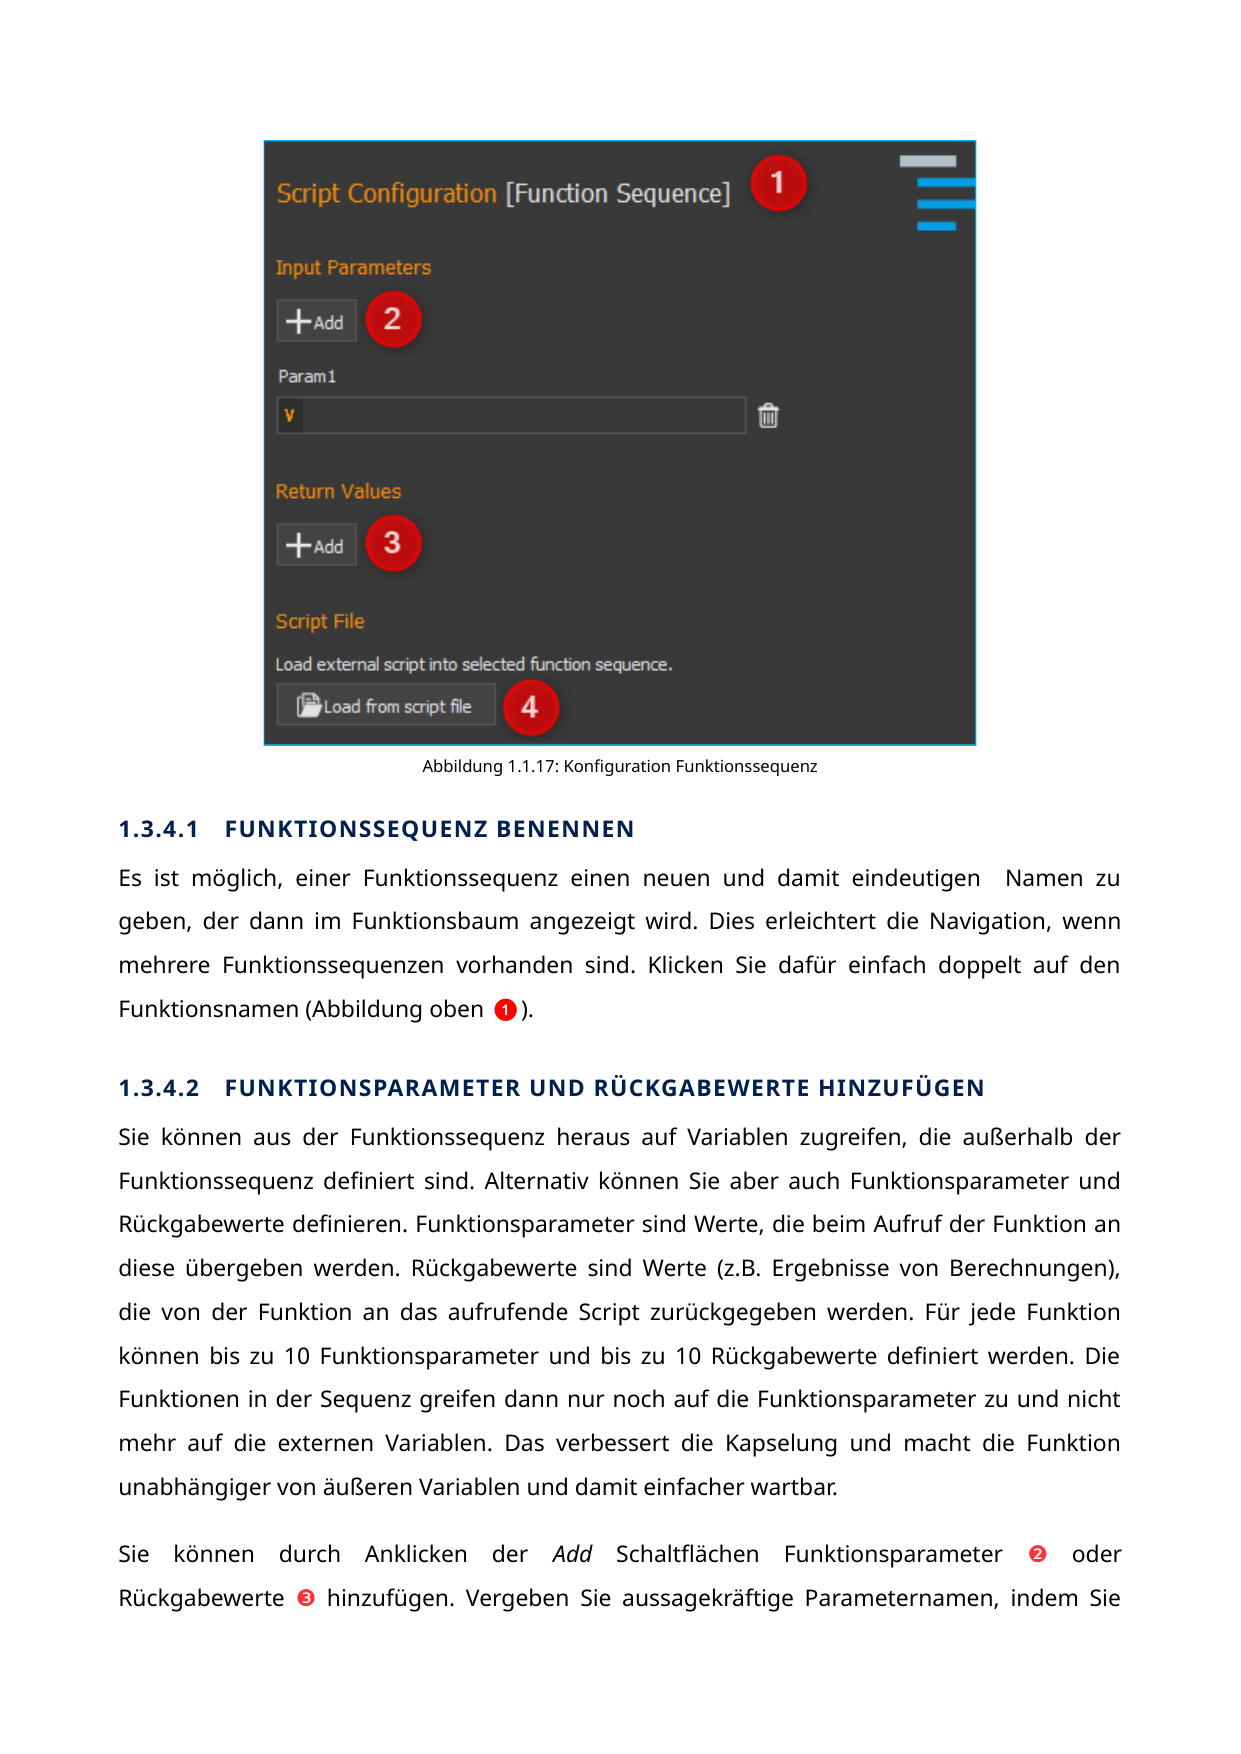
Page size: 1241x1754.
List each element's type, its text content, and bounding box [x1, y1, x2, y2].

subtitle FunktionsParameter und Rückgabewerte hinzufügen [118, 1072, 1122, 1103]
text Sie können durch Anklicken der Add Schaltflächen Funktionsparameter ❷ oder Rückgabewerte ❸ hinzufügen. Vergeben Sie aussagekräftige Parameternamen, indem Sie [118, 1538, 1122, 1613]
subtitle Funktionssequenz benennen [118, 118, 1122, 844]
text Es ist möglich, einer Funktionssequenz einen neuen und damit eindeutigen Namen zu geben, der dann im Funktionsbaum angezeigt wird. Dies erleichtert die Navigation, wenn mehrere Funktionssequenzen vorhanden sind. Klicken Sie dafür einfach doppelt auf den Funktionsnamen (Abbildung oben ❶). [118, 862, 1122, 1024]
text Abbildung 1.1.17: Konfiguration Funktionssequenz [163, 140, 1077, 777]
text Sie können aus der Funktionssequenz heraus auf Variablen zugreifen, die außerhalb der Funktionssequenz definiert sind. Alternativ können Sie aber auch Funktionsparameter und Rückgabewerte definieren. Funktionsparameter sind Werte, die beim Aufruf der Funktion an diese übergeben werden. Rückgabewerte sind Werte (z.B. Ergebnisse von Berechnungen), die von der Funktion an das aufrufende Script zurückgegeben werden. Für jede Funktion können bis zu 10 Funktionsparameter und bis zu 10 Rückgabewerte definiert werden. Die Funktionen in der Sequenz greifen dann nur noch auf die Funktionsparameter zu und nicht mehr auf die externen Variablen. Das verbessert die Kapselung und macht die Funktion unabhängiger von äußeren Variablen und damit einfacher wartbar. [118, 1121, 1122, 1502]
picture [263, 142, 977, 744]
